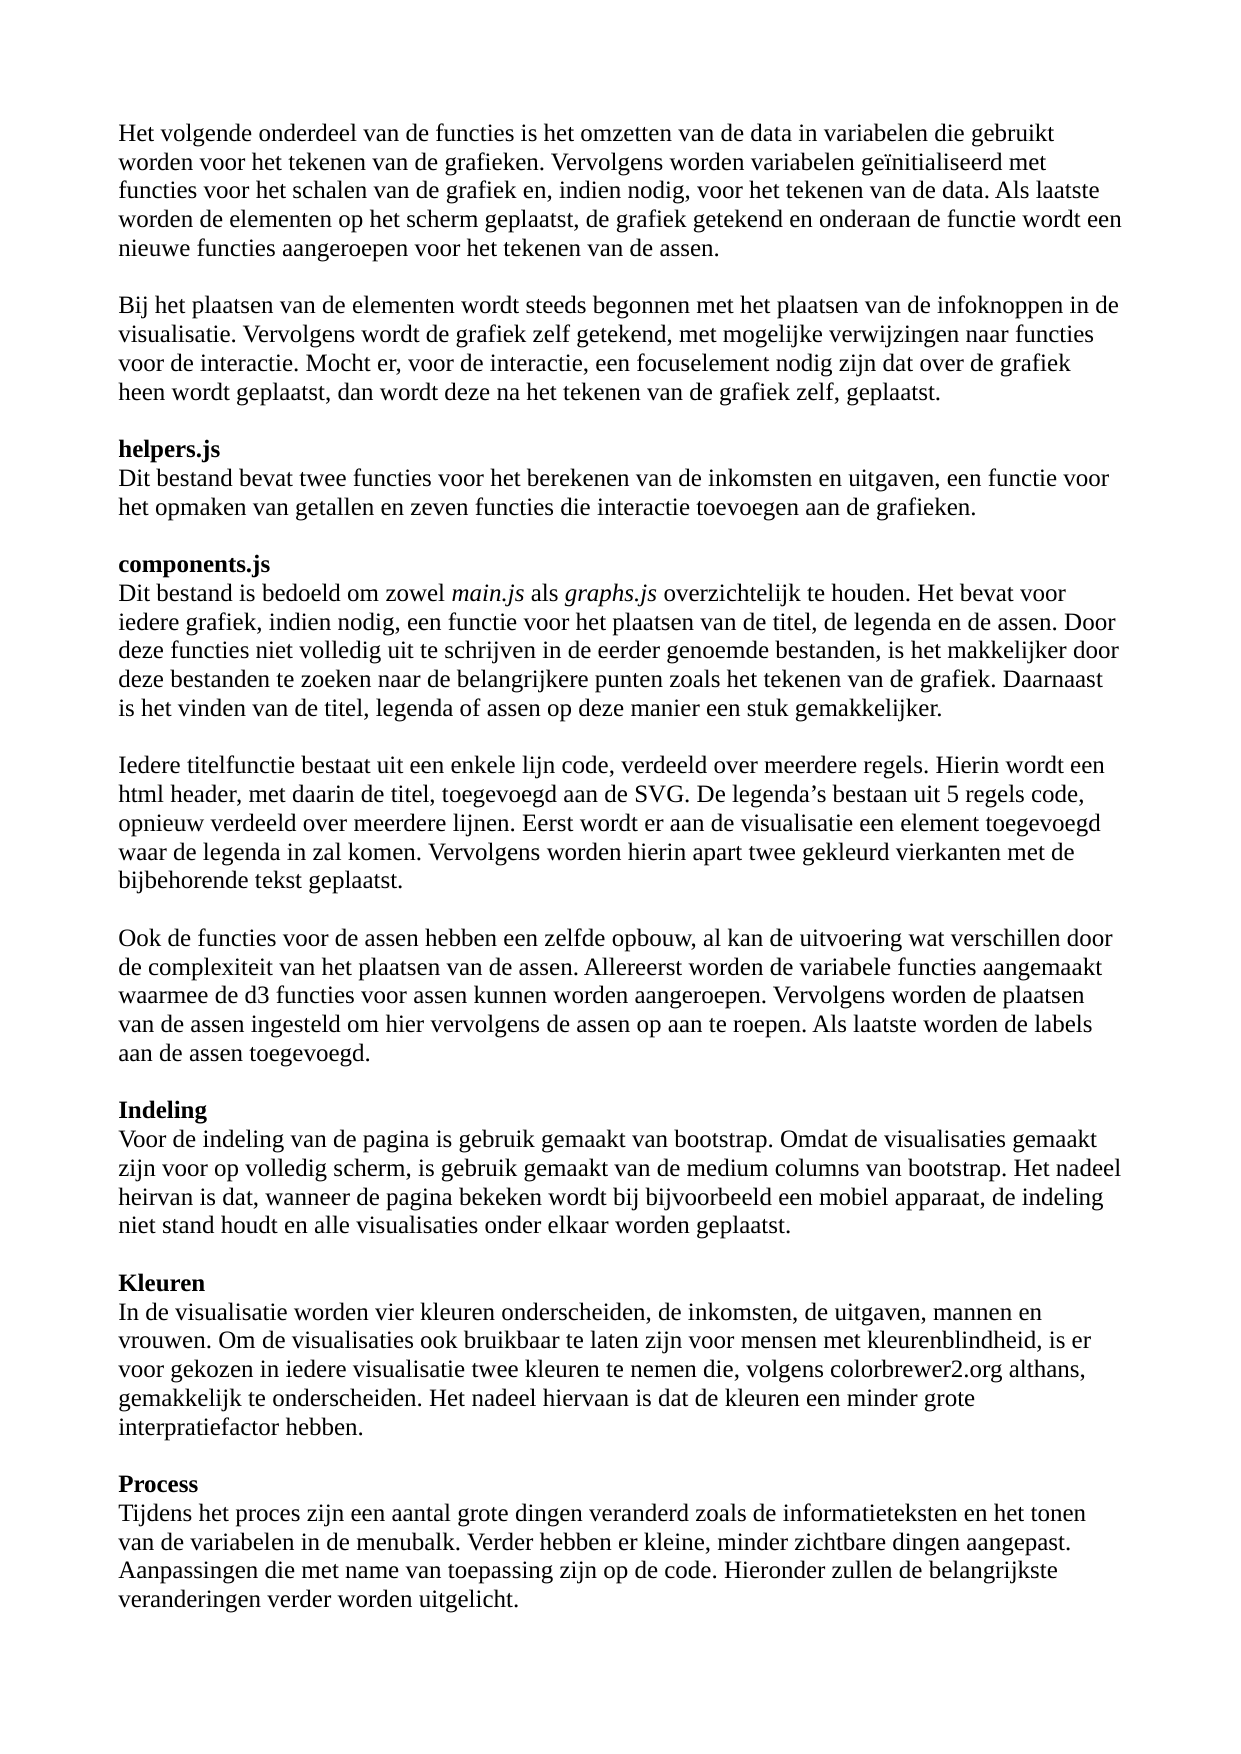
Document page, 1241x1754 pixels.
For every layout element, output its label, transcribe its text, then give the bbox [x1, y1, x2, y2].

text Indeling [118, 1096, 1122, 1124]
text Dit bestand is bedoeld om zowel main.js als graphs.js overzichtelijk te houden. Het bevat voor iedere grafiek, indien nodig, een functie voor het plaatsen van de titel, de legenda en de assen. Door deze functies niet volledig uit te schrijven in de eerder genoemde bestanden, is het makkelijker door deze bestanden te zoeken naar de belangrijkere punten zoals het tekenen van de grafiek. Daarnaast is het vinden van de titel, legenda of assen op deze manier een stuk gemakkelijker. [118, 578, 1122, 722]
text Tijdens het proces zijn een aantal grote dingen veranderd zoals de informatieteksten en het tonen van de variabelen in de menubalk. Verder hebben er kleine, minder zichtbare dingen aangepast. Aanpassingen die met name van toepassing zijn op de code. Hieronder zullen de belangrijkste veranderingen verder worden uitgelicht. [118, 1498, 1122, 1613]
text Iedere titelfunctie bestaat uit een enkele lijn code, verdeeld over meerdere regels. Hierin wordt een html header, met daarin de titel, toegevoegd aan de SVG. De legenda’s bestaan uit 5 regels code, opnieuw verdeeld over meerdere lijnen. Eerst wordt er aan de visualisatie een element toegevoegd waar de legenda in zal komen. Vervolgens worden hierin apart twee gekleurd vierkanten met de bijbehorende tekst geplaatst. [118, 751, 1122, 894]
text Process [118, 1469, 1122, 1498]
text Dit bestand bevat twee functies voor het berekenen van de inkomsten en uitgaven, een functie voor het opmaken van getallen en zeven functies die interactie toevoegen aan de grafieken. [118, 463, 1122, 521]
text helpers.js [118, 434, 1122, 463]
text components.js [118, 549, 1122, 578]
text Het volgende onderdeel van de functies is het omzetten van de data in variabelen die gebruikt worden voor het tekenen van de grafieken. Vervolgens worden variabelen geïnitialiseerd met functies voor het schalen van de grafiek en, indien nodig, voor het tekenen van de data. Als laatste worden de elementen op het scherm geplaatst, de grafiek getekend en onderaan de functie wordt een nieuwe functies aangeroepen voor het tekenen van de assen. [118, 118, 1122, 262]
text Bij het plaatsen van de elementen wordt steeds begonnen met het plaatsen van de infoknoppen in de visualisatie. Vervolgens wordt de grafiek zelf getekend, met mogelijke verwijzingen naar functies voor de interactie. Mocht er, voor de interactie, een focuselement nodig zijn dat over de grafiek heen wordt geplaatst, dan wordt deze na het tekenen van de grafiek zelf, geplaatst. [118, 291, 1122, 406]
text Kleuren [118, 1268, 1122, 1297]
text In de visualisatie worden vier kleuren onderscheiden, de inkomsten, de uitgaven, mannen en vrouwen. Om de visualisaties ook bruikbaar te laten zijn voor mensen met kleurenblindheid, is er voor gekozen in iedere visualisatie twee kleuren te nemen die, volgens colorbrewer2.org althans, gemakkelijk te onderscheiden. Het nadeel hiervaan is dat de kleuren een minder grote interpratiefactor hebben. [118, 1297, 1122, 1441]
text Voor de indeling van de pagina is gebruik gemaakt van bootstrap. Omdat de visualisaties gemaakt zijn voor op volledig scherm, is gebruik gemaakt van de medium columns van bootstrap. Het nadeel heirvan is dat, wanneer de pagina bekeken wordt bij bijvoorbeeld een mobiel apparaat, de indeling niet stand houdt en alle visualisaties onder elkaar worden geplaatst. [118, 1124, 1122, 1239]
text Ook de functies voor de assen hebben een zelfde opbouw, al kan de uitvoering wat verschillen door de complexiteit van het plaatsen van de assen. Allereerst worden de variabele functies aangemaakt waarmee de d3 functies voor assen kunnen worden aangeroepen. Vervolgens worden de plaatsen van de assen ingesteld om hier vervolgens de assen op aan te roepen. Als laatste worden de labels aan de assen toegevoegd. [118, 923, 1122, 1067]
